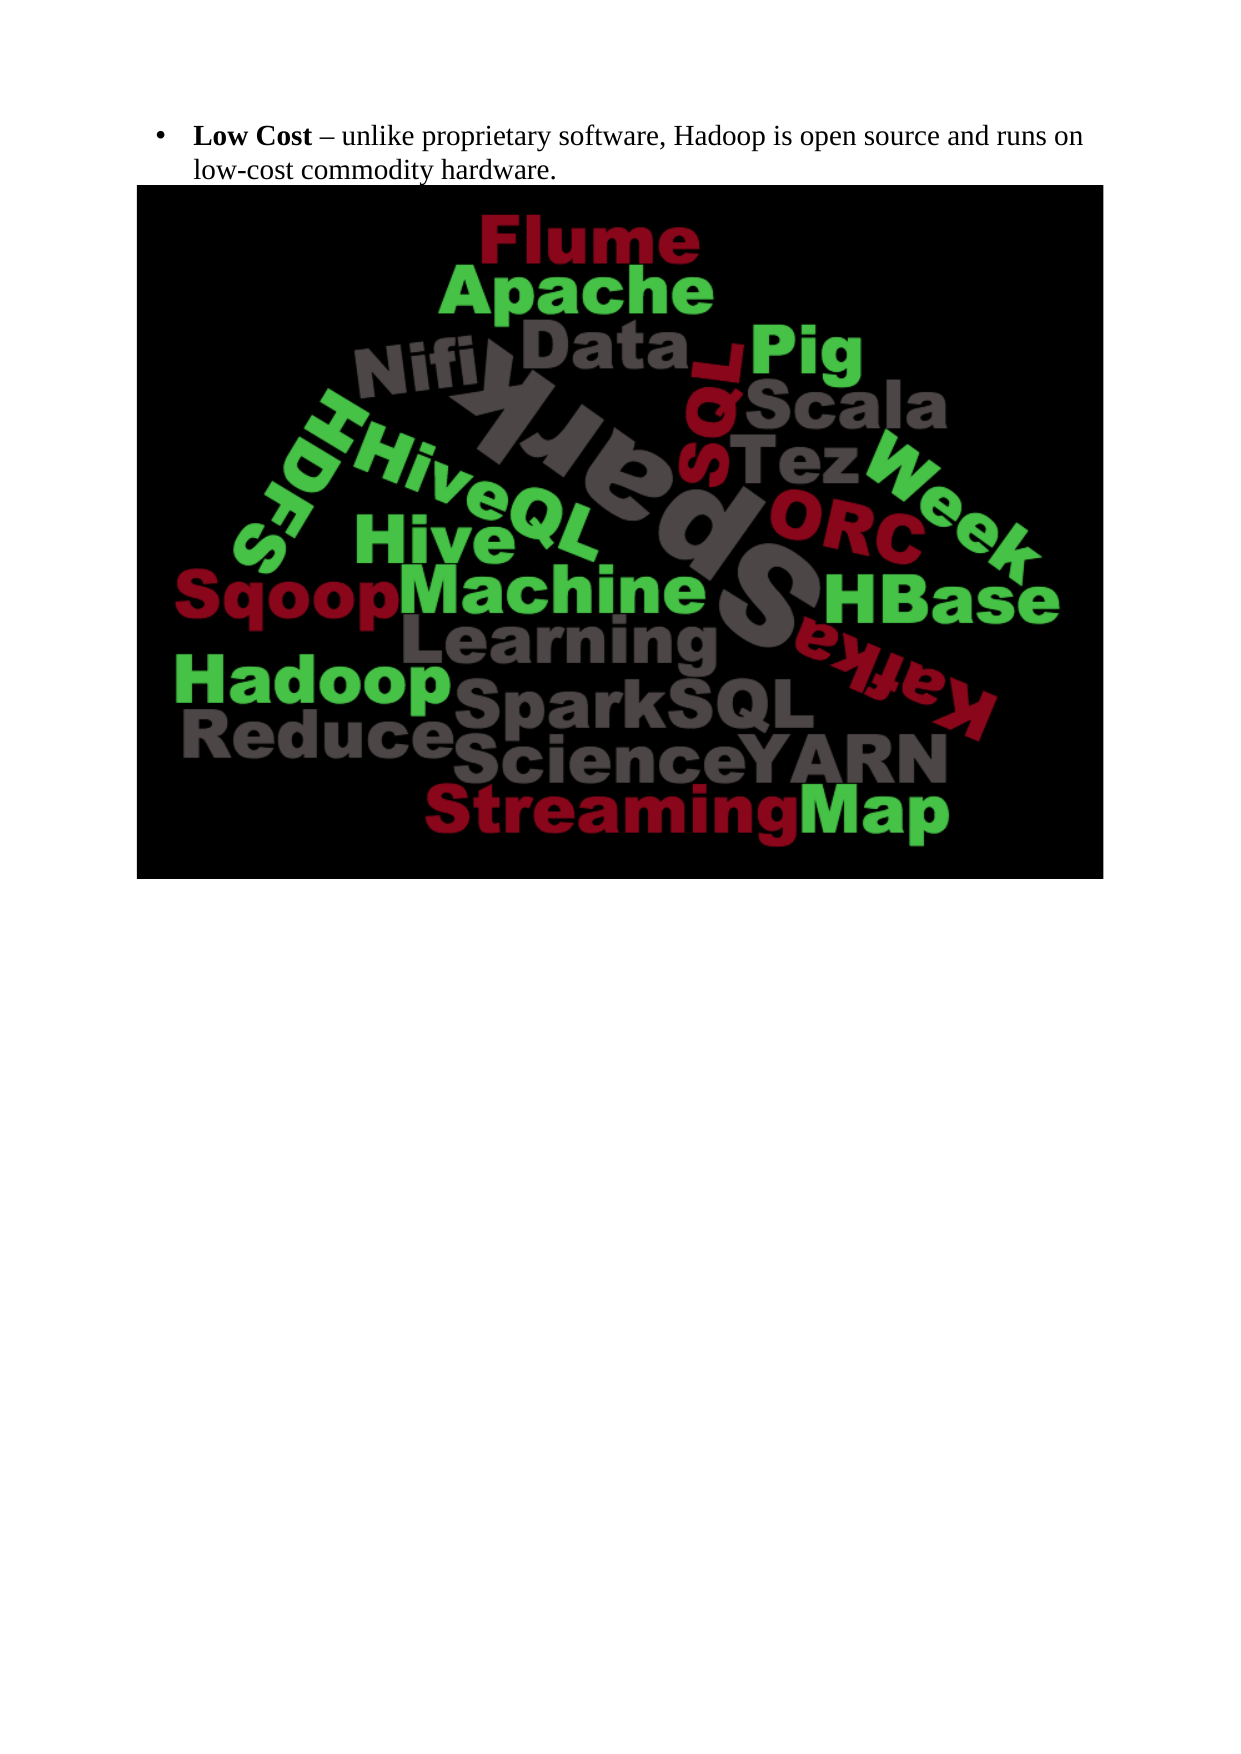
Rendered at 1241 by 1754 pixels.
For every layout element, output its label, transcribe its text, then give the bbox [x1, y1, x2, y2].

picture [136, 185, 1104, 879]
list Low Cost – unlike proprietary software, Hadoop is open source and runs on low-cost commodity hardware. [156, 118, 1122, 185]
